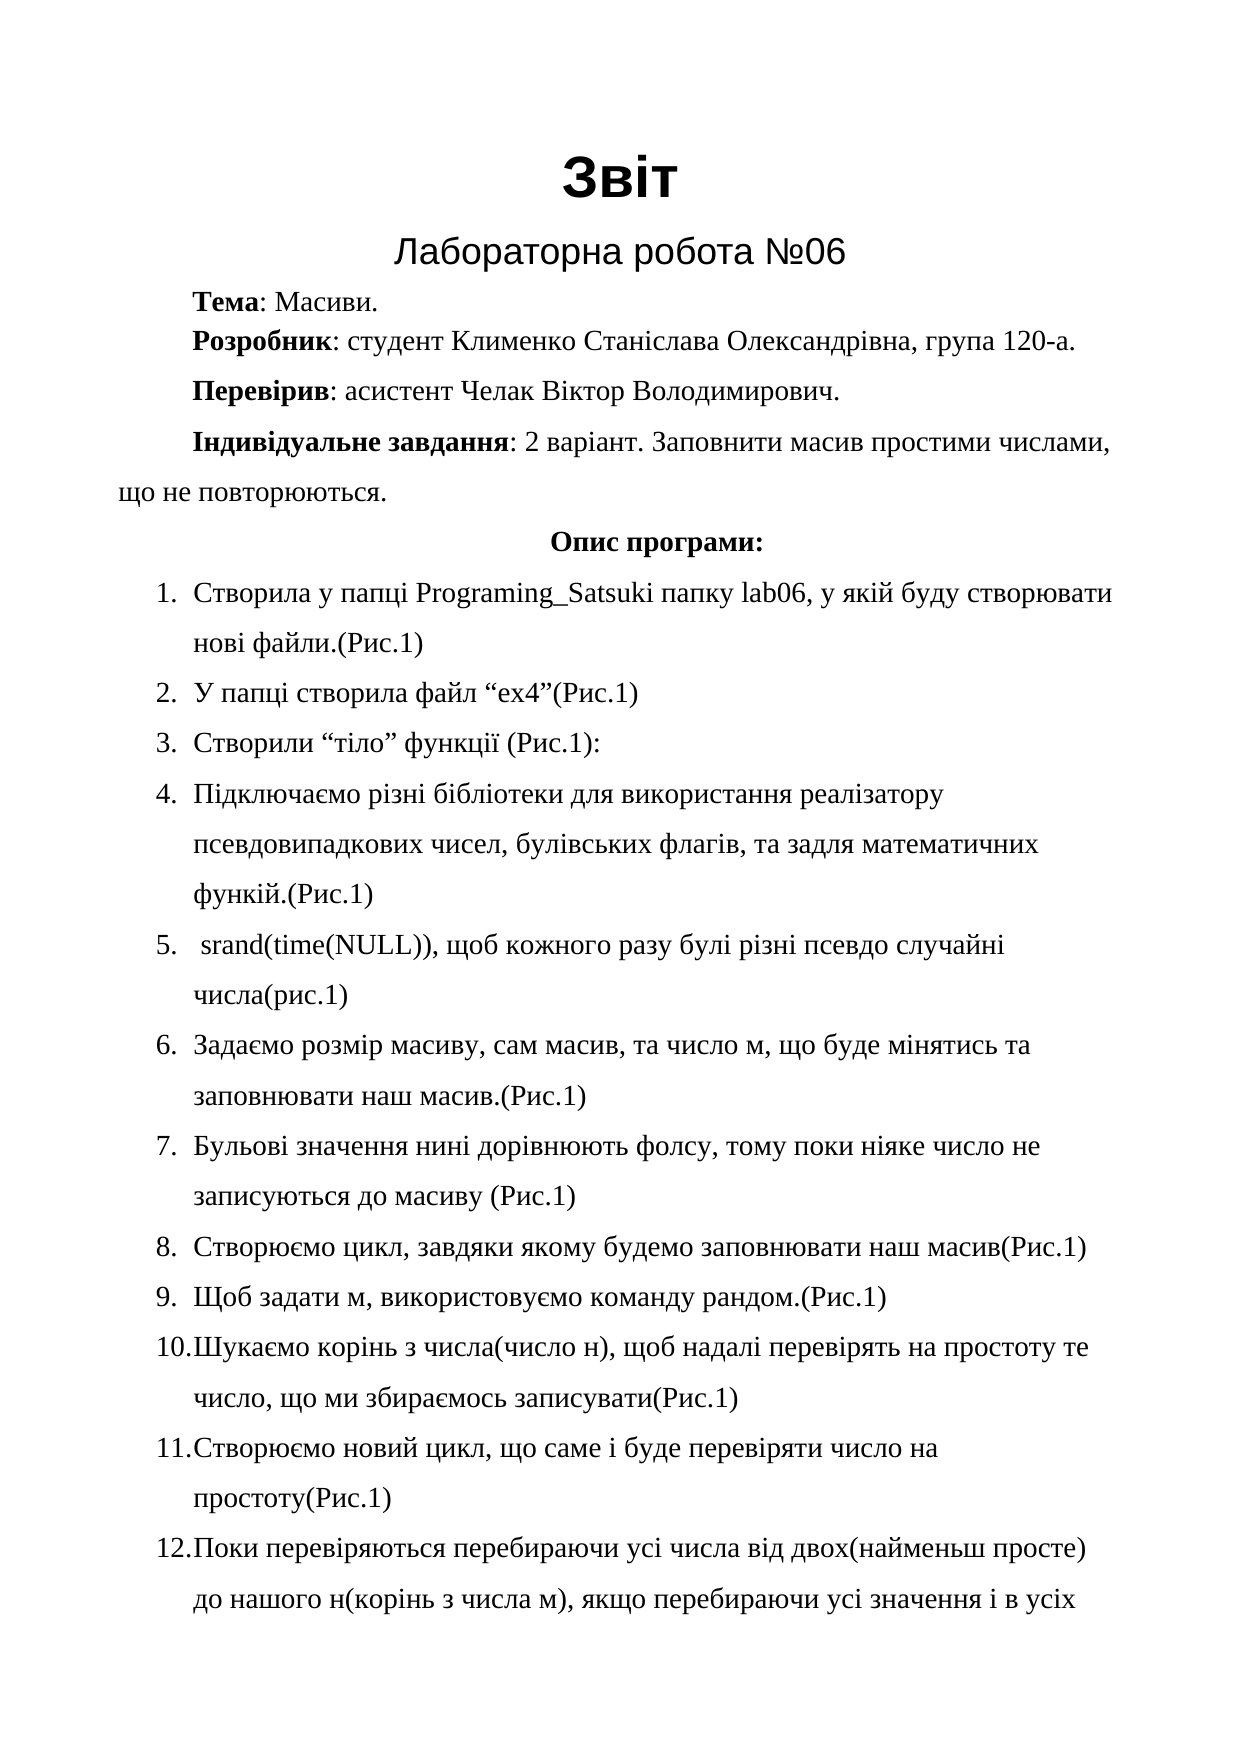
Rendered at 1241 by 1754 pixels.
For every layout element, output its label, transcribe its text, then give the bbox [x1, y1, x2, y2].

list srand(time(NULL)), щоб кожного разу булі різні псевдо случайні числа(рис.1) [156, 927, 1122, 1011]
list Бульові значення нині дорівнюють фолсу, тому поки ніяке число не записуються до масиву (Рис.1) [156, 1128, 1122, 1212]
list Підключаємо різні бібліотеки для використання реалізатору псевдовипадкових чисел, булівських флагів, та задля математичних функій.(Рис.1) [156, 776, 1122, 910]
list Задаємо розмір масиву, сам масив, та число м, що буде мінятись та заповнювати наш масив.(Рис.1) [156, 1027, 1122, 1111]
text Розробник: студент Клименко Станіслава Олександрівна, група 120-а. [118, 323, 1122, 357]
subtitle Лабораторна робота №06 [118, 229, 1122, 272]
list Поки перевіряються перебираючи усі числа від двох(найменьш просте) до нашого н(корінь з числа м), якщо перебираючи усі значення і в усіх [156, 1531, 1122, 1614]
list Щоб задати м, використовуємо команду рандом.(Рис.1) [156, 1279, 1122, 1313]
list Створили “тіло” функції (Рис.1): [156, 726, 1122, 759]
list Шукаємо корінь з числа(число н), щоб надалі перевірять на простоту те число, що ми збираємось записувати(Рис.1) [156, 1329, 1122, 1413]
text Перевірив: асистент Челак Віктор Володимирович. [118, 373, 1122, 407]
text Опис програми: [118, 524, 1122, 558]
list У папці створила файл “ex4”(Рис.1) [156, 675, 1122, 709]
list Створюємо новий цикл, що саме і буде перевіряти число на простоту(Рис.1) [156, 1430, 1122, 1514]
text Індивідуальне завдання: 2 варіант. Заповнити масив простими числами, що не повторюються. [118, 424, 1122, 508]
title Звіт [118, 143, 1122, 210]
list Створила у папці Programing_Satsuki папку lab06, у якій буду створювати нові файли.(Рис.1) [156, 575, 1122, 658]
text Тема: Масиви. [118, 284, 1122, 318]
list Створюємо цикл, завдяки якому будемо заповнювати наш масив(Рис.1) [156, 1229, 1122, 1262]
